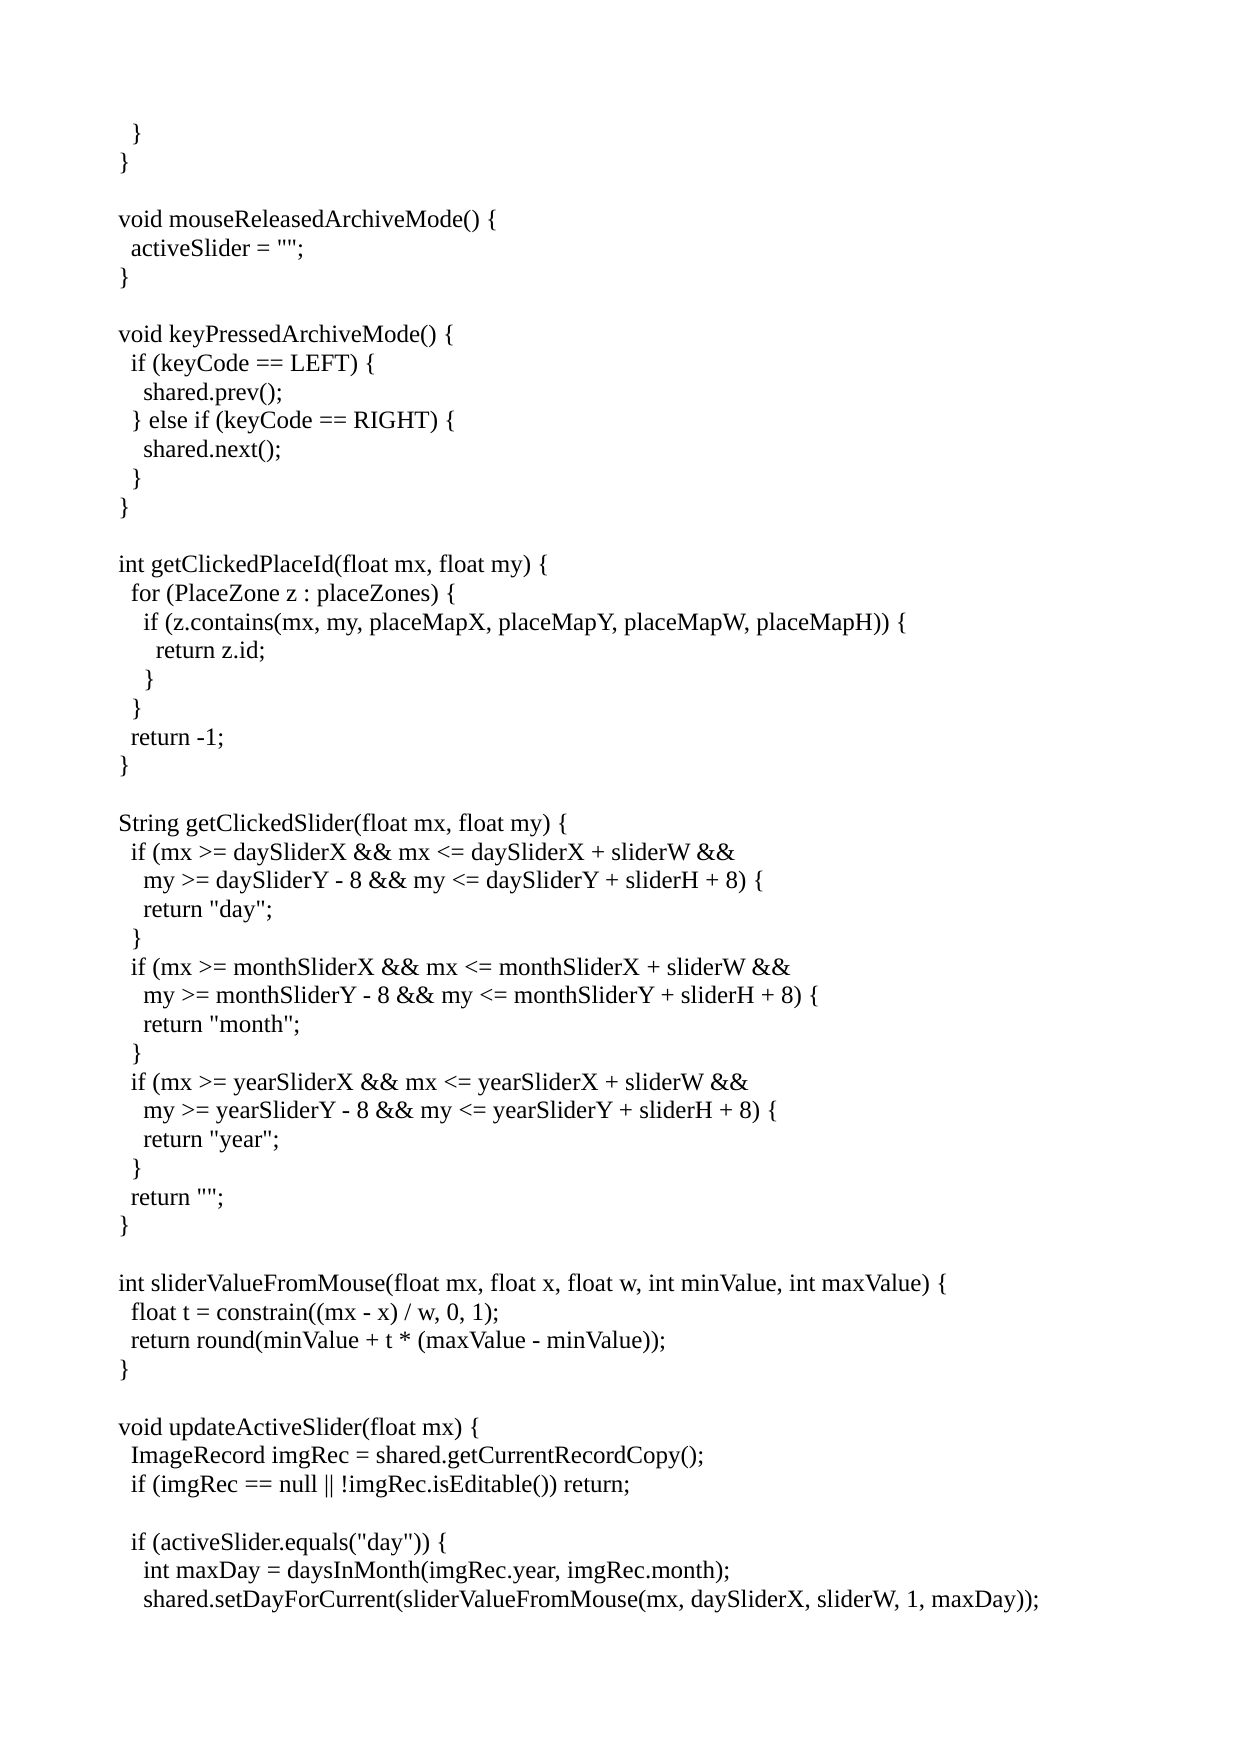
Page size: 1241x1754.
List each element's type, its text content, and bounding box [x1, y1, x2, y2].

text activeSlider = ""; [118, 233, 1122, 262]
text return z.id; [118, 636, 1122, 664]
text if (z.contains(mx, my, placeMapX, placeMapY, placeMapW, placeMapH)) { [118, 607, 1122, 636]
text return "year"; [118, 1124, 1122, 1153]
text } [118, 147, 1122, 176]
text String getClickedSlider(float mx, float my) { [118, 808, 1122, 837]
text shared.next(); [118, 434, 1122, 463]
text if (mx >= yearSliderX && mx <= yearSliderX + sliderW && [118, 1067, 1122, 1096]
text } else if (keyCode == RIGHT) { [118, 406, 1122, 434]
text if (imgRec == null || !imgRec.isEditable()) return; [118, 1469, 1122, 1498]
text shared.setDayForCurrent(sliderValueFromMouse(mx, daySliderX, sliderW, 1, maxDay)); [118, 1584, 1122, 1613]
text void updateActiveSlider(float mx) { [118, 1412, 1122, 1441]
text if (mx >= daySliderX && mx <= daySliderX + sliderW && [118, 837, 1122, 866]
text return "day"; [118, 894, 1122, 923]
text int sliderValueFromMouse(float mx, float x, float w, int minValue, int maxValue) { [118, 1268, 1122, 1297]
text return -1; [118, 722, 1122, 751]
text } [118, 1211, 1122, 1239]
text } [118, 262, 1122, 291]
text } [118, 1153, 1122, 1182]
text return round(minValue + t * (maxValue - minValue)); [118, 1326, 1122, 1354]
text if (keyCode == LEFT) { [118, 348, 1122, 377]
text } [118, 463, 1122, 492]
text } [118, 118, 1122, 147]
text ImageRecord imgRec = shared.getCurrentRecordCopy(); [118, 1441, 1122, 1469]
text } [118, 751, 1122, 779]
text } [118, 1354, 1122, 1383]
text for (PlaceZone z : placeZones) { [118, 578, 1122, 607]
text return "month"; [118, 1009, 1122, 1038]
text shared.prev(); [118, 377, 1122, 406]
text float t = constrain((mx - x) / w, 0, 1); [118, 1297, 1122, 1326]
text my >= monthSliderY - 8 && my <= monthSliderY + sliderH + 8) { [118, 981, 1122, 1009]
text } [118, 1038, 1122, 1067]
text my >= daySliderY - 8 && my <= daySliderY + sliderH + 8) { [118, 866, 1122, 894]
text if (activeSlider.equals("day")) { [118, 1527, 1122, 1556]
text } [118, 693, 1122, 722]
text my >= yearSliderY - 8 && my <= yearSliderY + sliderH + 8) { [118, 1096, 1122, 1124]
text int getClickedPlaceId(float mx, float my) { [118, 549, 1122, 578]
text void keyPressedArchiveMode() { [118, 319, 1122, 348]
text } [118, 664, 1122, 693]
text } [118, 923, 1122, 952]
text int maxDay = daysInMonth(imgRec.year, imgRec.month); [118, 1556, 1122, 1584]
text if (mx >= monthSliderX && mx <= monthSliderX + sliderW && [118, 952, 1122, 981]
text } [118, 492, 1122, 521]
text void mouseReleasedArchiveMode() { [118, 204, 1122, 233]
text return ""; [118, 1182, 1122, 1211]
